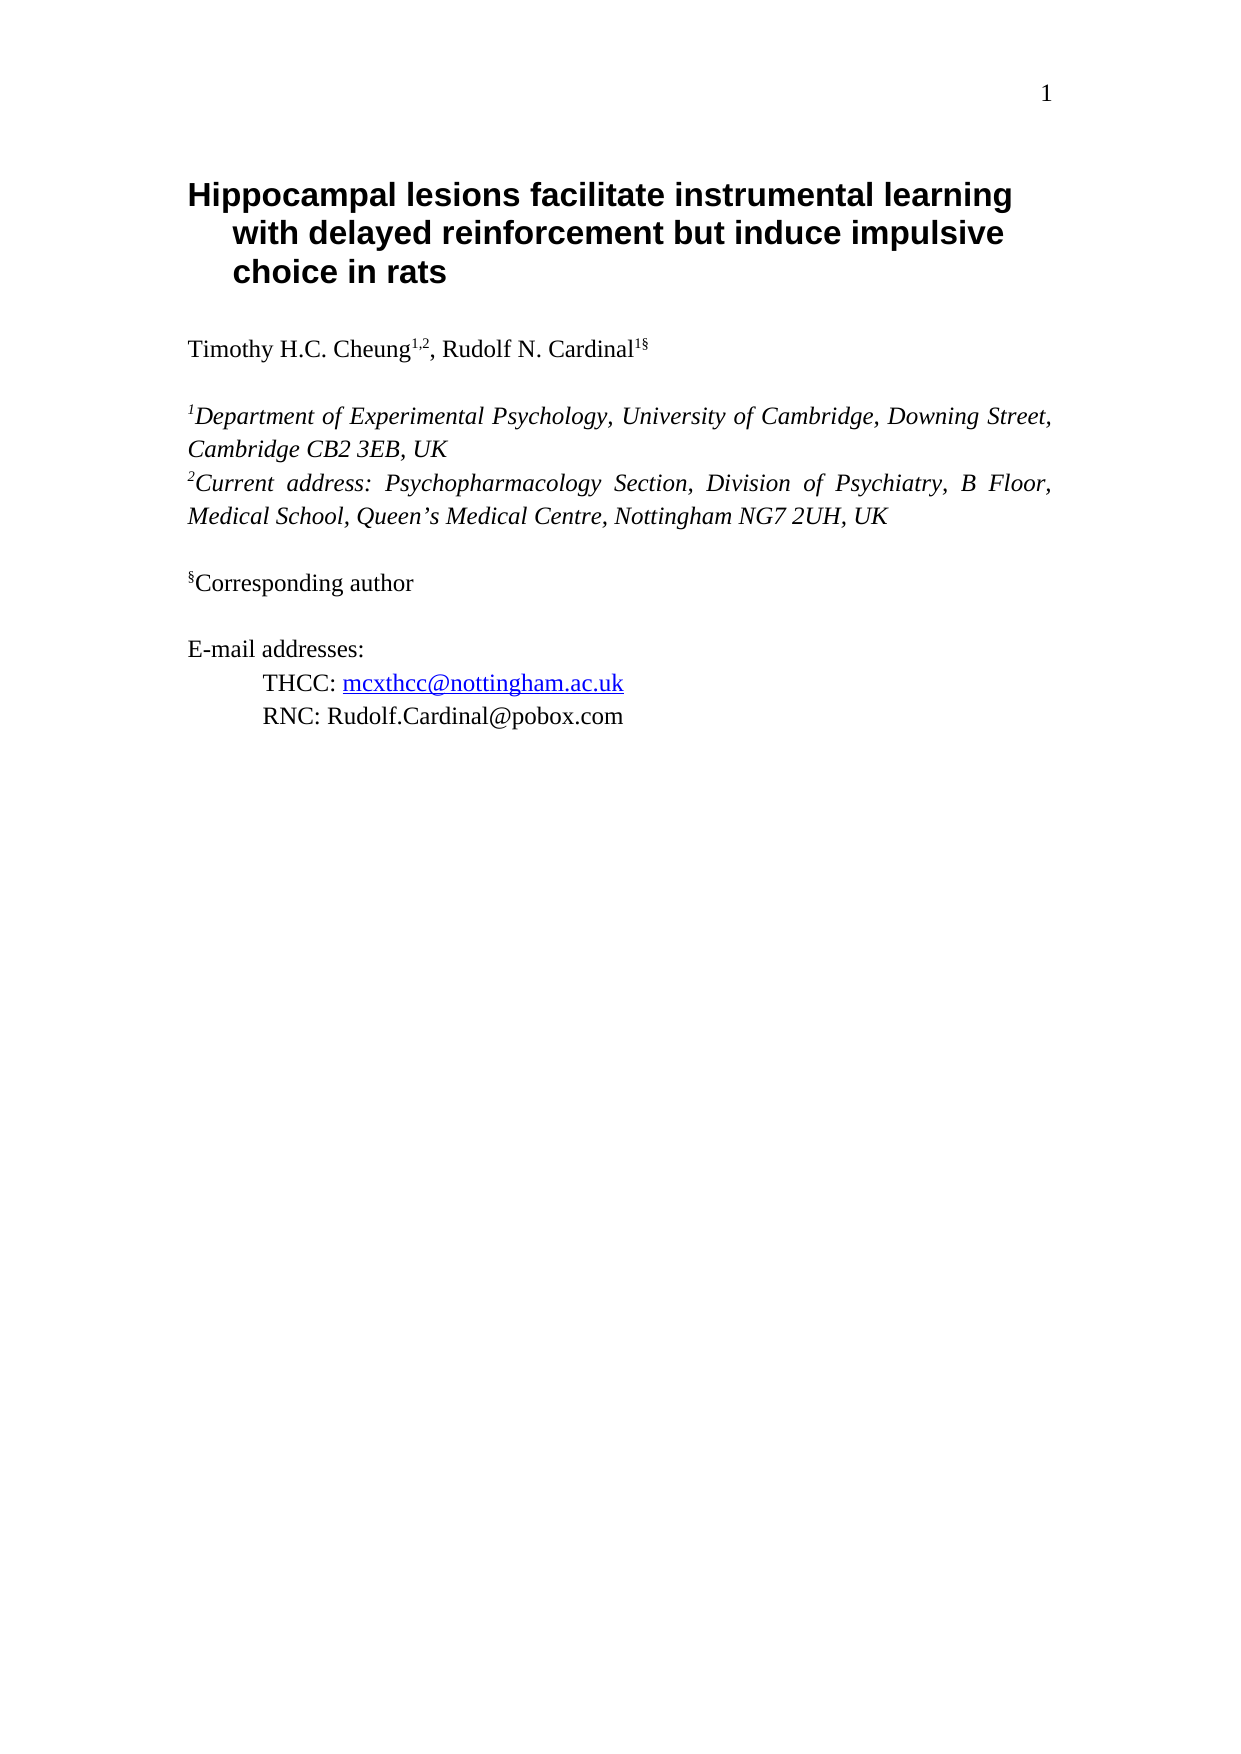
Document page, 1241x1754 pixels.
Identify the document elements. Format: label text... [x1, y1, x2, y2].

text RNC: Rudolf.Cardinal@pobox.com [262, 697, 1053, 730]
text Timothy H.C. Cheung1,2, Rudolf N. Cardinal1§ [187, 330, 1053, 363]
text THCC: mcxthcc@nottingham.ac.uk [187, 663, 1053, 697]
text 1Department of Experimental Psychology, University of Cambridge, Downing Street, Cambridge CB2 3EB, UK [187, 397, 1053, 463]
subtitle Hippocampal lesions facilitate instrumental learning with delayed reinforcement but induce impulsive choice in rats [187, 175, 1053, 290]
text 2Current address: Psychopharmacology Section, Division of Psychiatry, B Floor, Medical School, Queen’s Medical Centre, Nottingham NG7 2UH, UK [187, 463, 1053, 530]
text E-mail addresses: [187, 630, 1053, 663]
text §Corresponding author [187, 563, 1053, 597]
